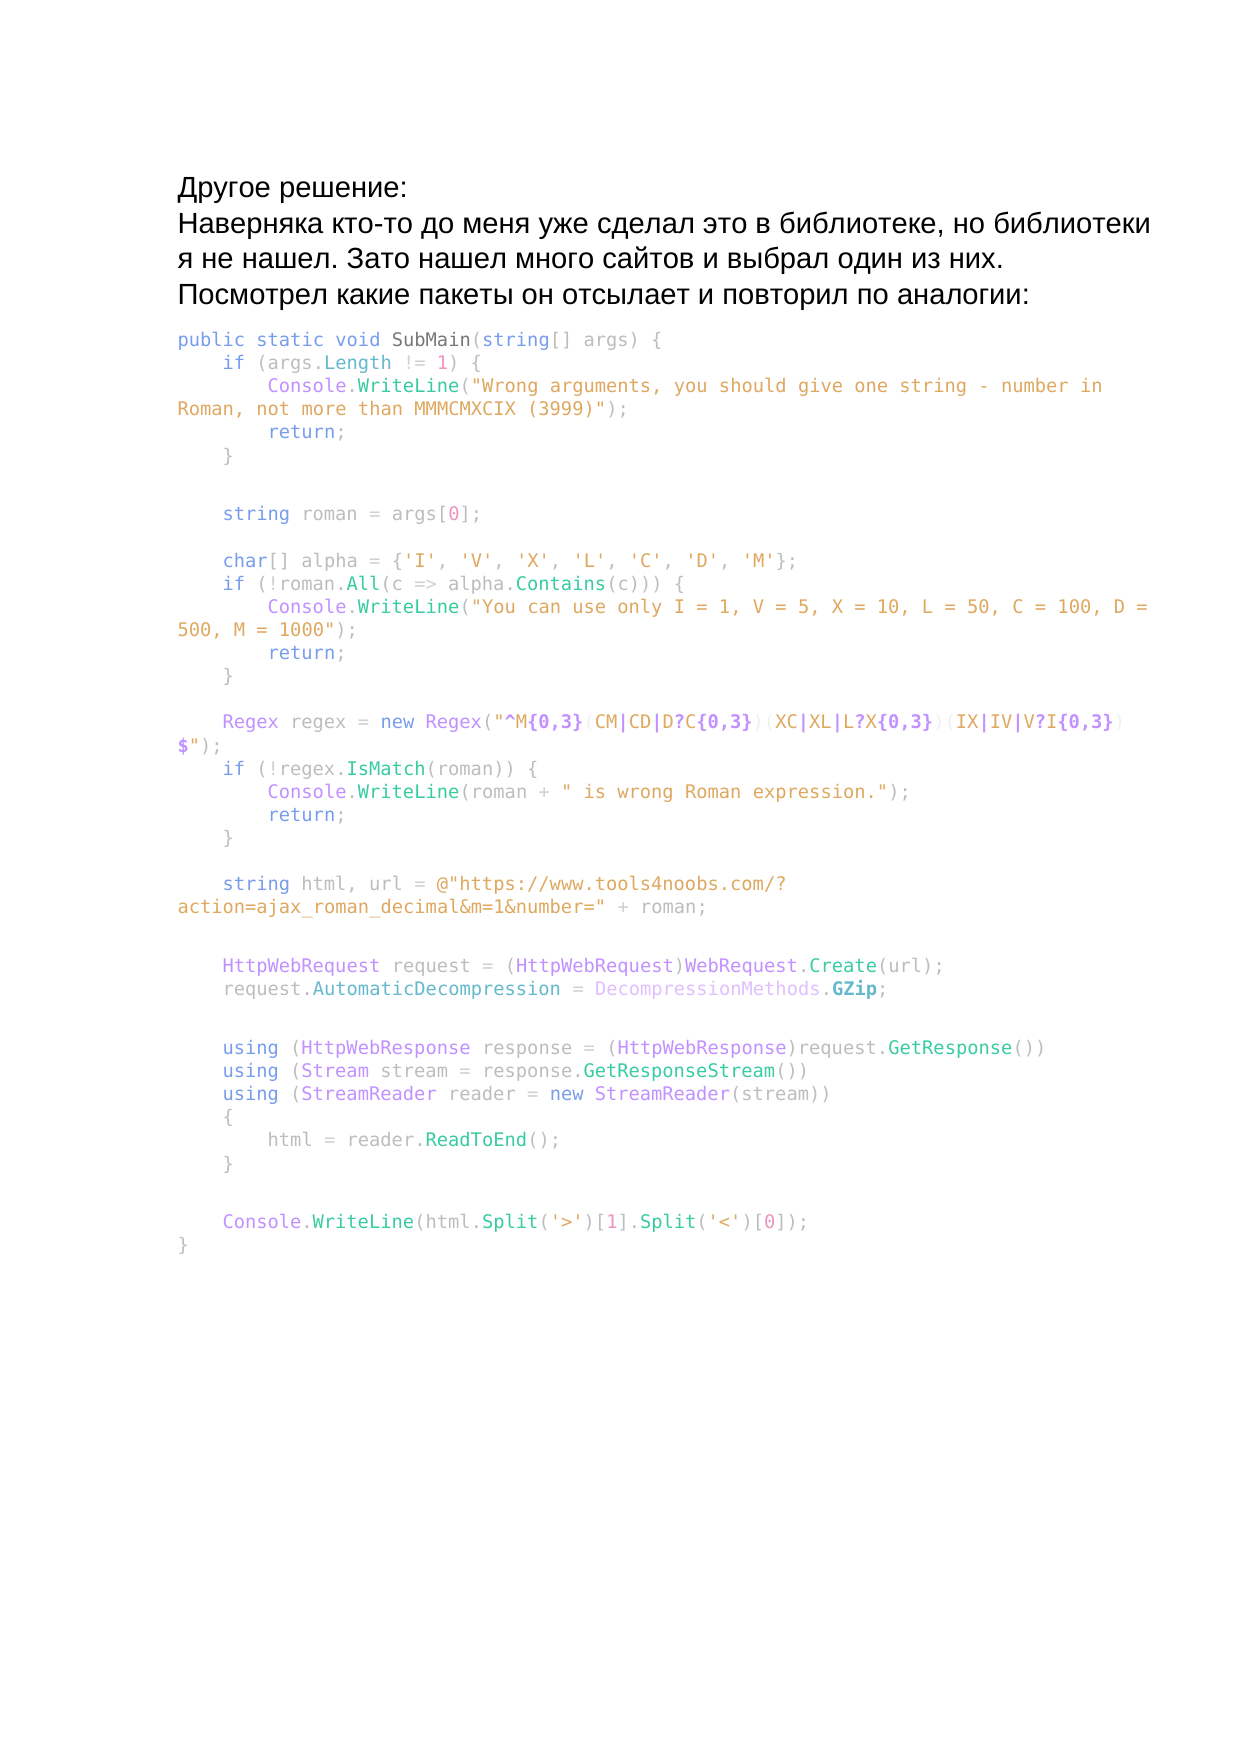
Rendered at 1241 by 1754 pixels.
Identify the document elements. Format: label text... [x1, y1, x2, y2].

text Другое решение: Наверняка кто-то до меня уже сделал это в библиотеке, но библиотеки я не нашел. Зато нашел много сайтов и выбрал один из них. Посмотрел какие пакеты он отсылает и повторил по аналогии: [177, 170, 1152, 310]
text public static void SubMain(string[] args) { if (args.Length != 1) { Console.WriteLine("Wrong arguments, you should give one string - number in Roman, not more than MMMCMXCIX (3999)"); return; } string roman = args[0]; char[] alpha = {'I', 'V', 'X', 'L', 'C', 'D', 'M'}; if (!roman.All(c => alpha.Contains(c))) { Console.WriteLine("You can use only I = 1, V = 5, X = 10, L = 50, C = 100, D = 500, M = 1000"); return; } Regex regex = new Regex("^M{0,3}(CM|CD|D?C{0,3})(XC|XL|L?X{0,3})(IX|IV|V?I{0,3})$"); if (!regex.IsMatch(roman)) { Console.WriteLine(roman + " is wrong Roman expression."); return; } string html, url = @"https://www.tools4noobs.com/?action=ajax_roman_decimal&m=1&number=" + roman; HttpWebRequest request = (HttpWebRequest)WebRequest.Create(url); request.AutomaticDecompression = DecompressionMethods.GZip; using (HttpWebResponse response = (HttpWebResponse)request.GetResponse()) using (Stream stream = response.GetResponseStream()) using (StreamReader reader = new StreamReader(stream)) { html = reader.ReadToEnd(); } Console.WriteLine(html.Split('>')[1].Split('<')[0]); } [177, 329, 1152, 1256]
